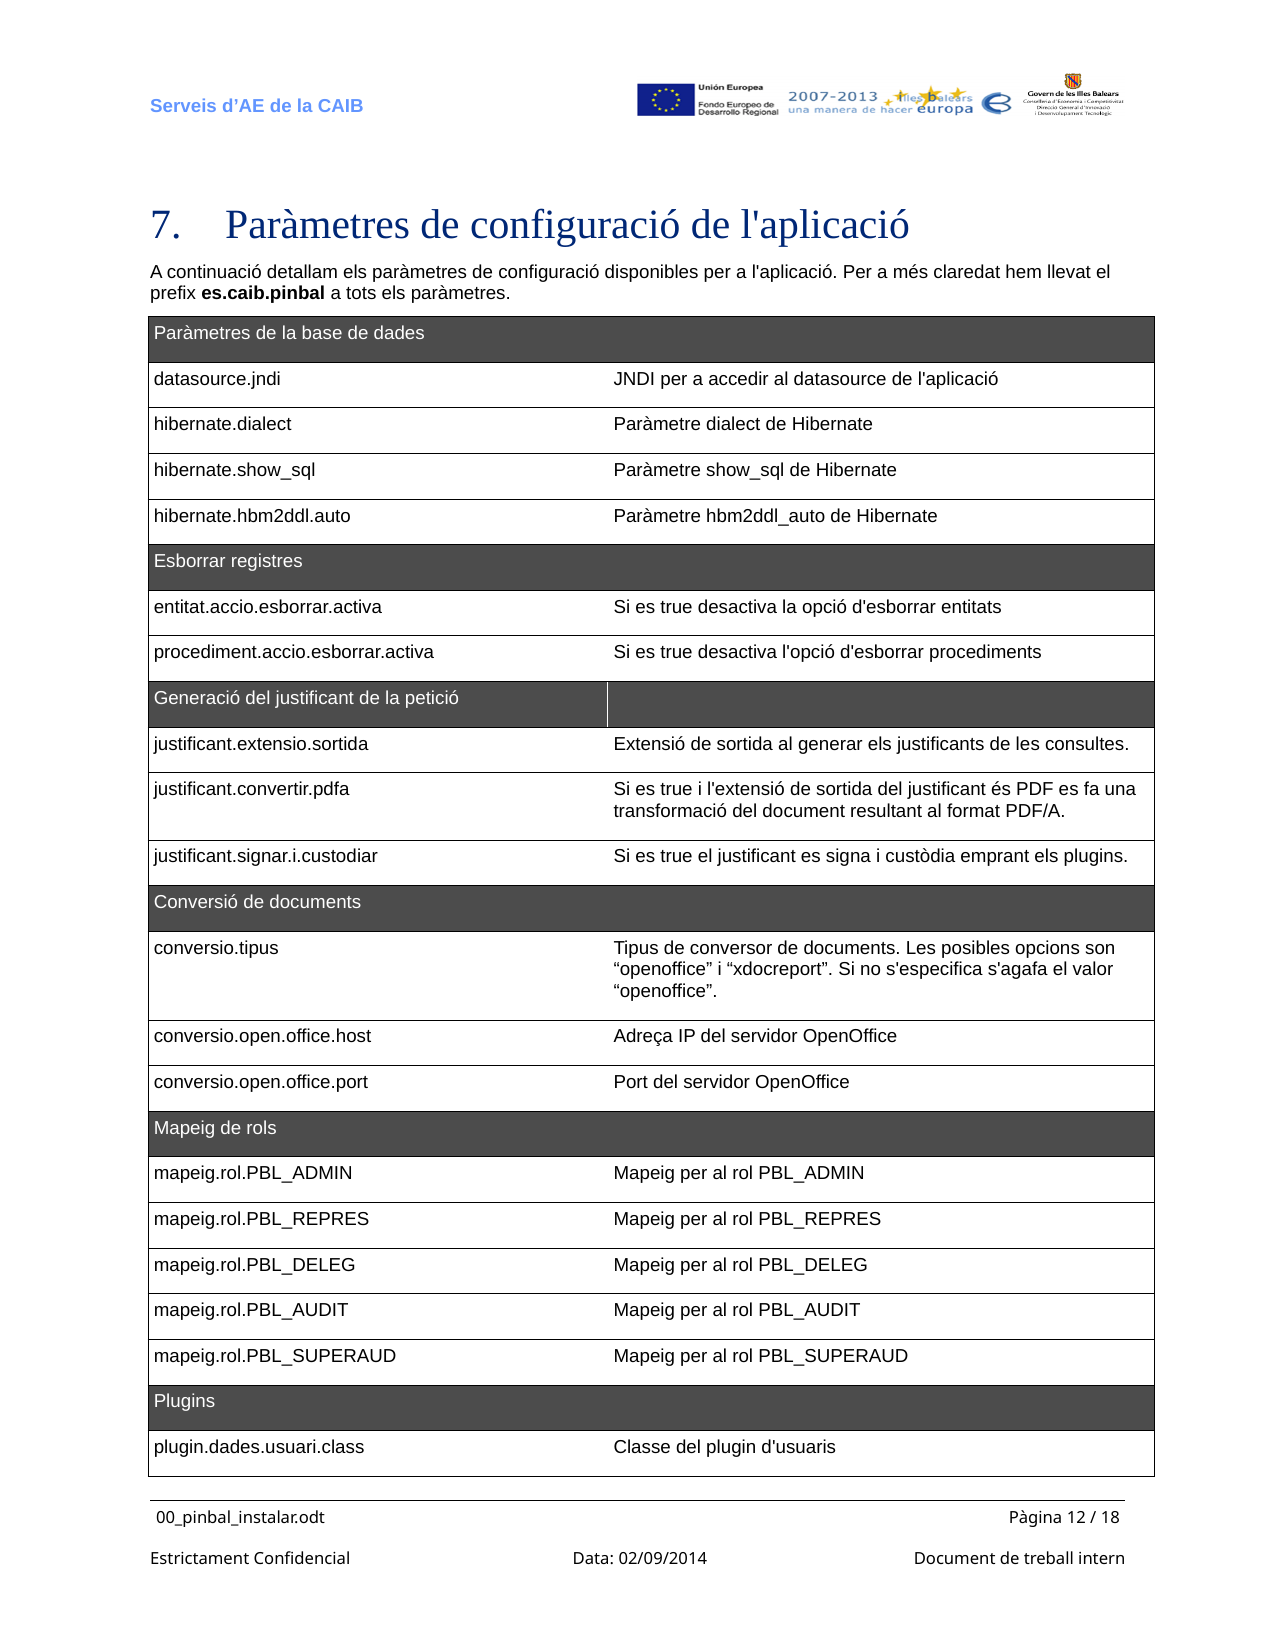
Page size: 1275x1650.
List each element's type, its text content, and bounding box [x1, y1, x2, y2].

table_cell Mapeig per al rol PBL_AUDIT [608, 1294, 1154, 1339]
table_cell Tipus de conversor de documents. Les posibles opcions son “openoffice” i “xdocreport”. Si no s'especifica s'agafa el valor “openoffice”. [608, 932, 1154, 1019]
table_cell Port del servidor OpenOffice [608, 1066, 1154, 1111]
table_cell Adreça IP del servidor OpenOffice [608, 1021, 1154, 1065]
table_cell hibernate.show_sql [149, 454, 607, 498]
table_cell mapeig.rol.PBL_REPRES [149, 1203, 607, 1248]
table_cell mapeig.rol.PBL_AUDIT [149, 1294, 607, 1339]
table_cell mapeig.rol.PBL_SUPERAUD [149, 1340, 607, 1384]
table_cell conversio.tipus [149, 932, 607, 1019]
table_cell Si es true desactiva l'opció d'esborrar procediments [608, 636, 1154, 681]
table_cell mapeig.rol.PBL_ADMIN [149, 1157, 607, 1202]
table_cell Paràmetre dialect de Hibernate [608, 408, 1154, 453]
text A continuació detallam els paràmetres de configuració disponibles per a l'aplicació. Per a més claredat hem llevat el prefix es.caib.pinbal a tots els paràmetres. [150, 260, 1125, 303]
table_cell [608, 682, 1154, 727]
table_cell hibernate.hbm2ddl.auto [149, 500, 607, 544]
table_cell justificant.convertir.pdfa [149, 773, 607, 839]
table_cell mapeig.rol.PBL_DELEG [149, 1249, 607, 1293]
table_cell Extensió de sortida al generar els justificants de les consultes. [608, 728, 1154, 772]
table_cell Si es true i l'extensió de sortida del justificant és PDF es fa una transformació del document resultant al format PDF/A. [608, 773, 1154, 839]
table_cell JNDI per a accedir al datasource de l'aplicació [608, 363, 1154, 407]
table_cell conversio.open.office.port [149, 1066, 607, 1111]
table_header Paràmetres de la base de dades [149, 317, 1154, 362]
table_cell justificant.signar.i.custodiar [149, 841, 607, 885]
table_cell datasource.jndi [149, 363, 607, 407]
table_cell entitat.accio.esborrar.activa [149, 591, 607, 635]
table_cell Paràmetre hbm2ddl_auto de Hibernate [608, 500, 1154, 544]
table_cell Esborrar registres [149, 545, 1154, 590]
table_cell Mapeig per al rol PBL_DELEG [608, 1249, 1154, 1293]
table_cell procediment.accio.esborrar.activa [149, 636, 607, 681]
picture [636, 73, 1125, 116]
table_cell conversio.open.office.host [149, 1021, 607, 1065]
table_cell Mapeig per al rol PBL_ADMIN [608, 1157, 1154, 1202]
table_cell Si es true desactiva la opció d'esborrar entitats [608, 591, 1154, 635]
table_cell Conversió de documents [149, 886, 1154, 931]
table_cell Mapeig per al rol PBL_SUPERAUD [608, 1340, 1154, 1384]
table_cell Si es true el justificant es signa i custòdia emprant els plugins. [608, 841, 1154, 885]
table_cell Mapeig per al rol PBL_REPRES [608, 1203, 1154, 1248]
table_cell Classe del plugin d'usuaris [608, 1431, 1154, 1476]
table_cell plugin.dades.usuari.class [149, 1431, 607, 1476]
table_cell hibernate.dialect [149, 408, 607, 453]
table_cell Mapeig de rols [149, 1112, 1154, 1156]
table_cell Paràmetre show_sql de Hibernate [608, 454, 1154, 498]
table_cell Generació del justificant de la petició [149, 682, 607, 727]
subtitle Paràmetres de configuració de l'aplicació [150, 200, 1125, 248]
table_cell Plugins [149, 1386, 1154, 1430]
table_cell justificant.extensio.sortida [149, 728, 607, 772]
